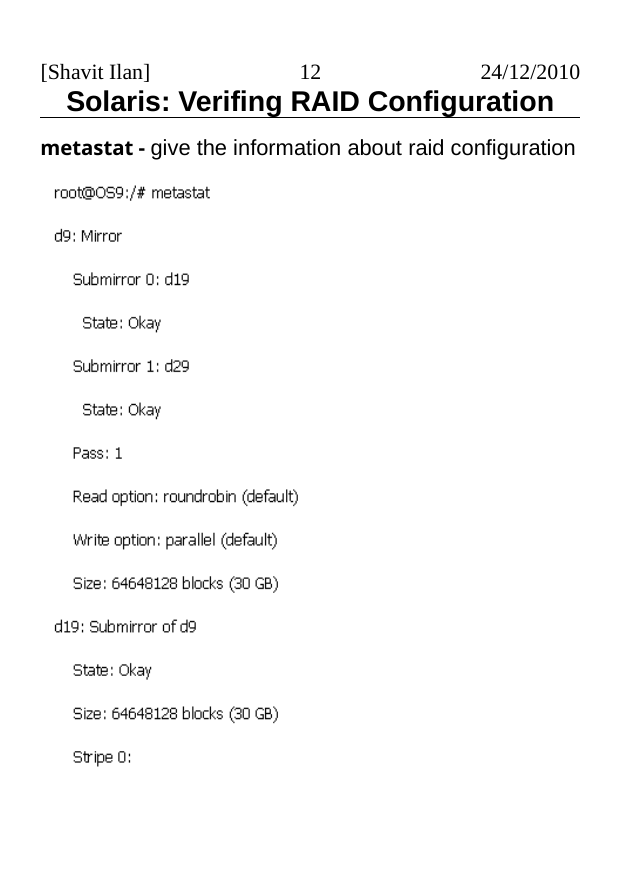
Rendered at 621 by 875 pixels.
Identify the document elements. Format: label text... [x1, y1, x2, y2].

picture [48, 178, 312, 773]
subtitle Solaris: Verifing RAID Configuration [40, 84, 580, 117]
text metastat - give the information about raid configuration [40, 134, 580, 161]
